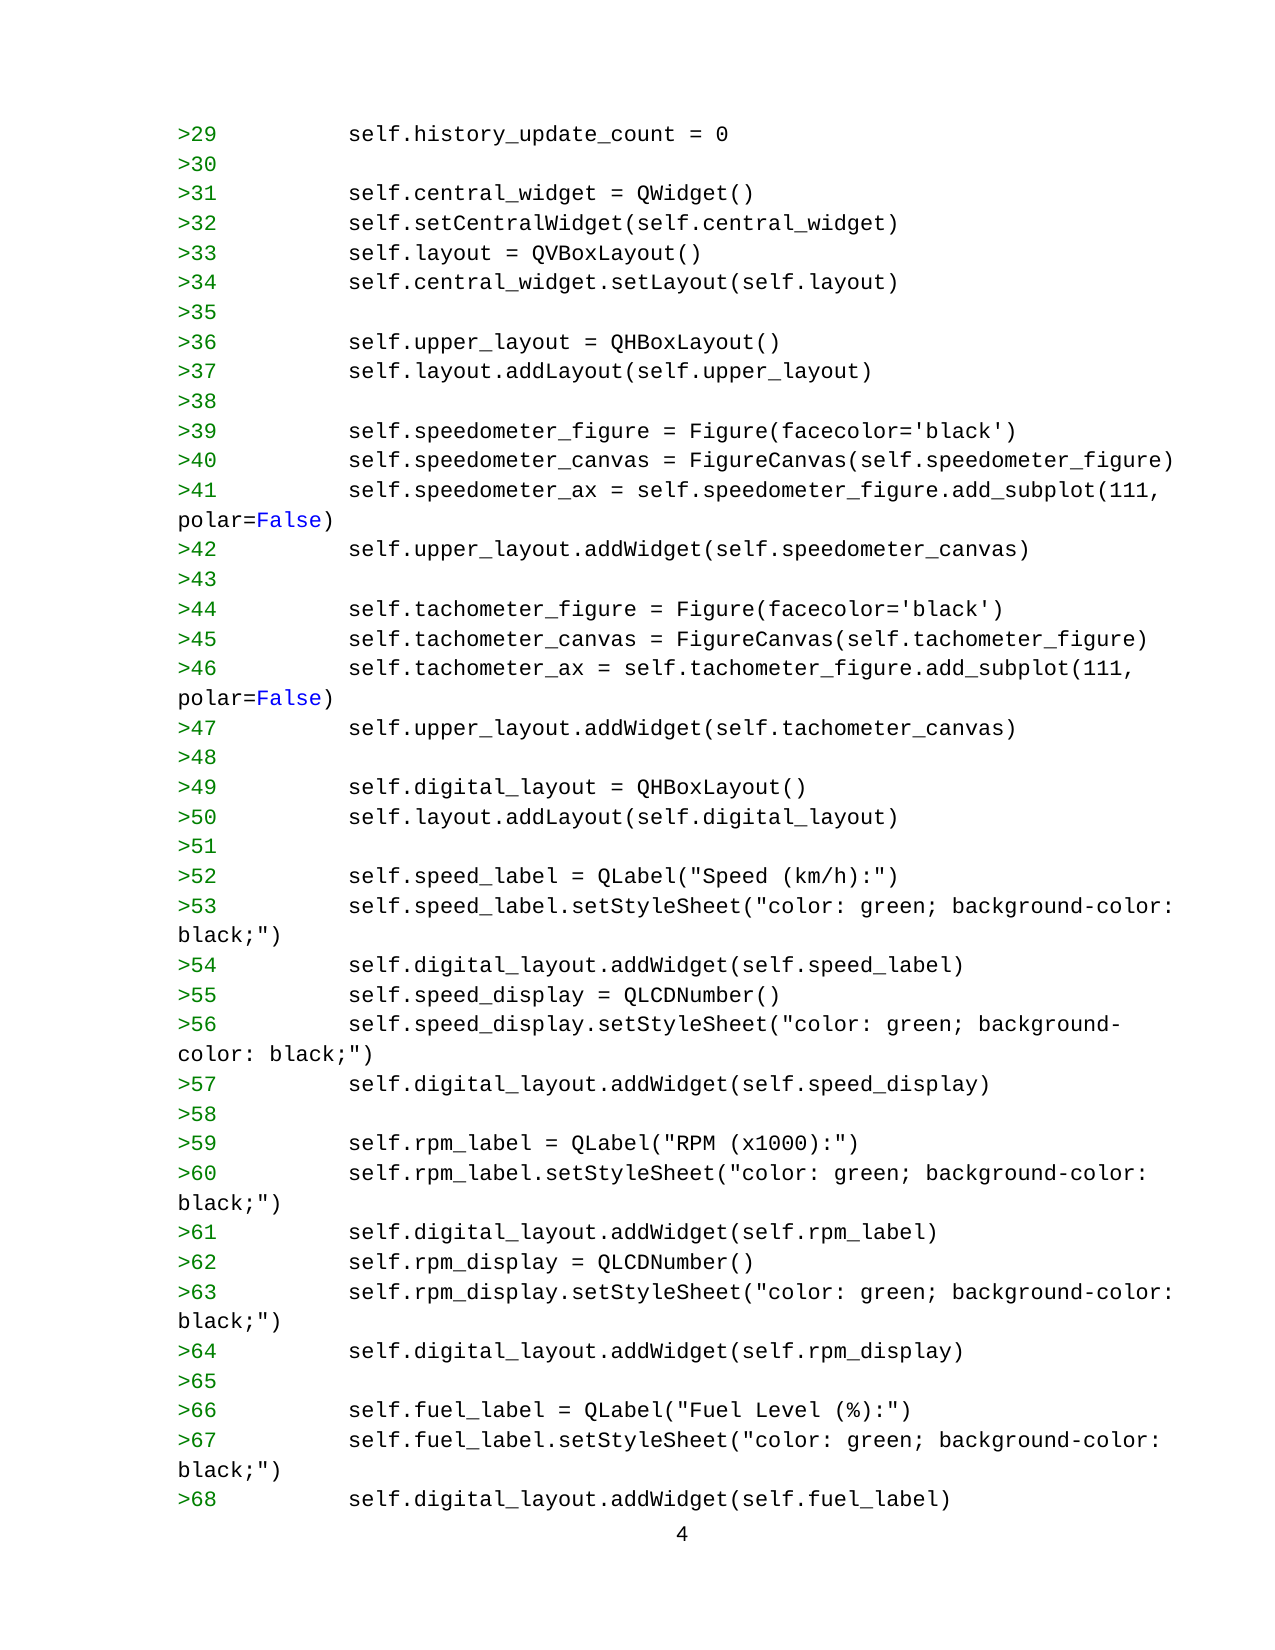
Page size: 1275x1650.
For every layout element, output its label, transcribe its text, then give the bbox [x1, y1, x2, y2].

text >50 self.layout.addLayout(self.digital_layout) [177, 801, 1186, 831]
text >55 self.speed_display = QLCDNumber() [177, 979, 1186, 1009]
text >43 [177, 563, 1186, 593]
text >56 self.speed_display.setStyleSheet("color: green; background-color: black;") [177, 1009, 1186, 1068]
text >59 self.rpm_label = QLabel("RPM (x1000):") [177, 1127, 1186, 1157]
text >35 [177, 296, 1186, 326]
text >66 self.fuel_label = QLabel("Fuel Level (%):") [177, 1395, 1186, 1424]
text >62 self.rpm_display = QLCDNumber() [177, 1246, 1186, 1276]
text >33 self.layout = QVBoxLayout() [177, 237, 1186, 267]
text >61 self.digital_layout.addWidget(self.rpm_label) [177, 1217, 1186, 1246]
text >32 self.setCentralWidget(self.central_widget) [177, 207, 1186, 237]
text >36 self.upper_layout = QHBoxLayout() [177, 326, 1186, 356]
text >30 [177, 148, 1186, 177]
text >40 self.speedometer_canvas = FigureCanvas(self.speedometer_figure) [177, 445, 1186, 474]
text >54 self.digital_layout.addWidget(self.speed_label) [177, 949, 1186, 979]
text >29 self.history_update_count = 0 [177, 118, 1186, 148]
text >47 self.upper_layout.addWidget(self.tachometer_canvas) [177, 712, 1186, 742]
text >37 self.layout.addLayout(self.upper_layout) [177, 356, 1186, 385]
text >41 self.speedometer_ax = self.speedometer_figure.add_subplot(111, polar=False) [177, 474, 1186, 534]
text >64 self.digital_layout.addWidget(self.rpm_display) [177, 1335, 1186, 1365]
text >38 [177, 385, 1186, 415]
text >58 [177, 1098, 1186, 1127]
text >63 self.rpm_display.setStyleSheet("color: green; background-color: black;") [177, 1276, 1186, 1335]
text >60 self.rpm_label.setStyleSheet("color: green; background-color: black;") [177, 1157, 1186, 1217]
text >51 [177, 831, 1186, 860]
text >65 [177, 1365, 1186, 1395]
text >31 self.central_widget = QWidget() [177, 177, 1186, 207]
text >53 self.speed_label.setStyleSheet("color: green; background-color: black;") [177, 890, 1186, 949]
text >46 self.tachometer_ax = self.tachometer_figure.add_subplot(111, polar=False) [177, 652, 1186, 712]
text >52 self.speed_label = QLabel("Speed (km/h):") [177, 860, 1186, 890]
text >34 self.central_widget.setLayout(self.layout) [177, 267, 1186, 296]
text >39 self.speedometer_figure = Figure(facecolor='black') [177, 415, 1186, 445]
text >67 self.fuel_label.setStyleSheet("color: green; background-color: black;") [177, 1424, 1186, 1484]
text >57 self.digital_layout.addWidget(self.speed_display) [177, 1068, 1186, 1098]
text >45 self.tachometer_canvas = FigureCanvas(self.tachometer_figure) [177, 623, 1186, 652]
text >42 self.upper_layout.addWidget(self.speedometer_canvas) [177, 534, 1186, 563]
text >44 self.tachometer_figure = Figure(facecolor='black') [177, 593, 1186, 623]
text >68 self.digital_layout.addWidget(self.fuel_label) [177, 1484, 1186, 1513]
text >49 self.digital_layout = QHBoxLayout() [177, 771, 1186, 801]
text >48 [177, 742, 1186, 771]
